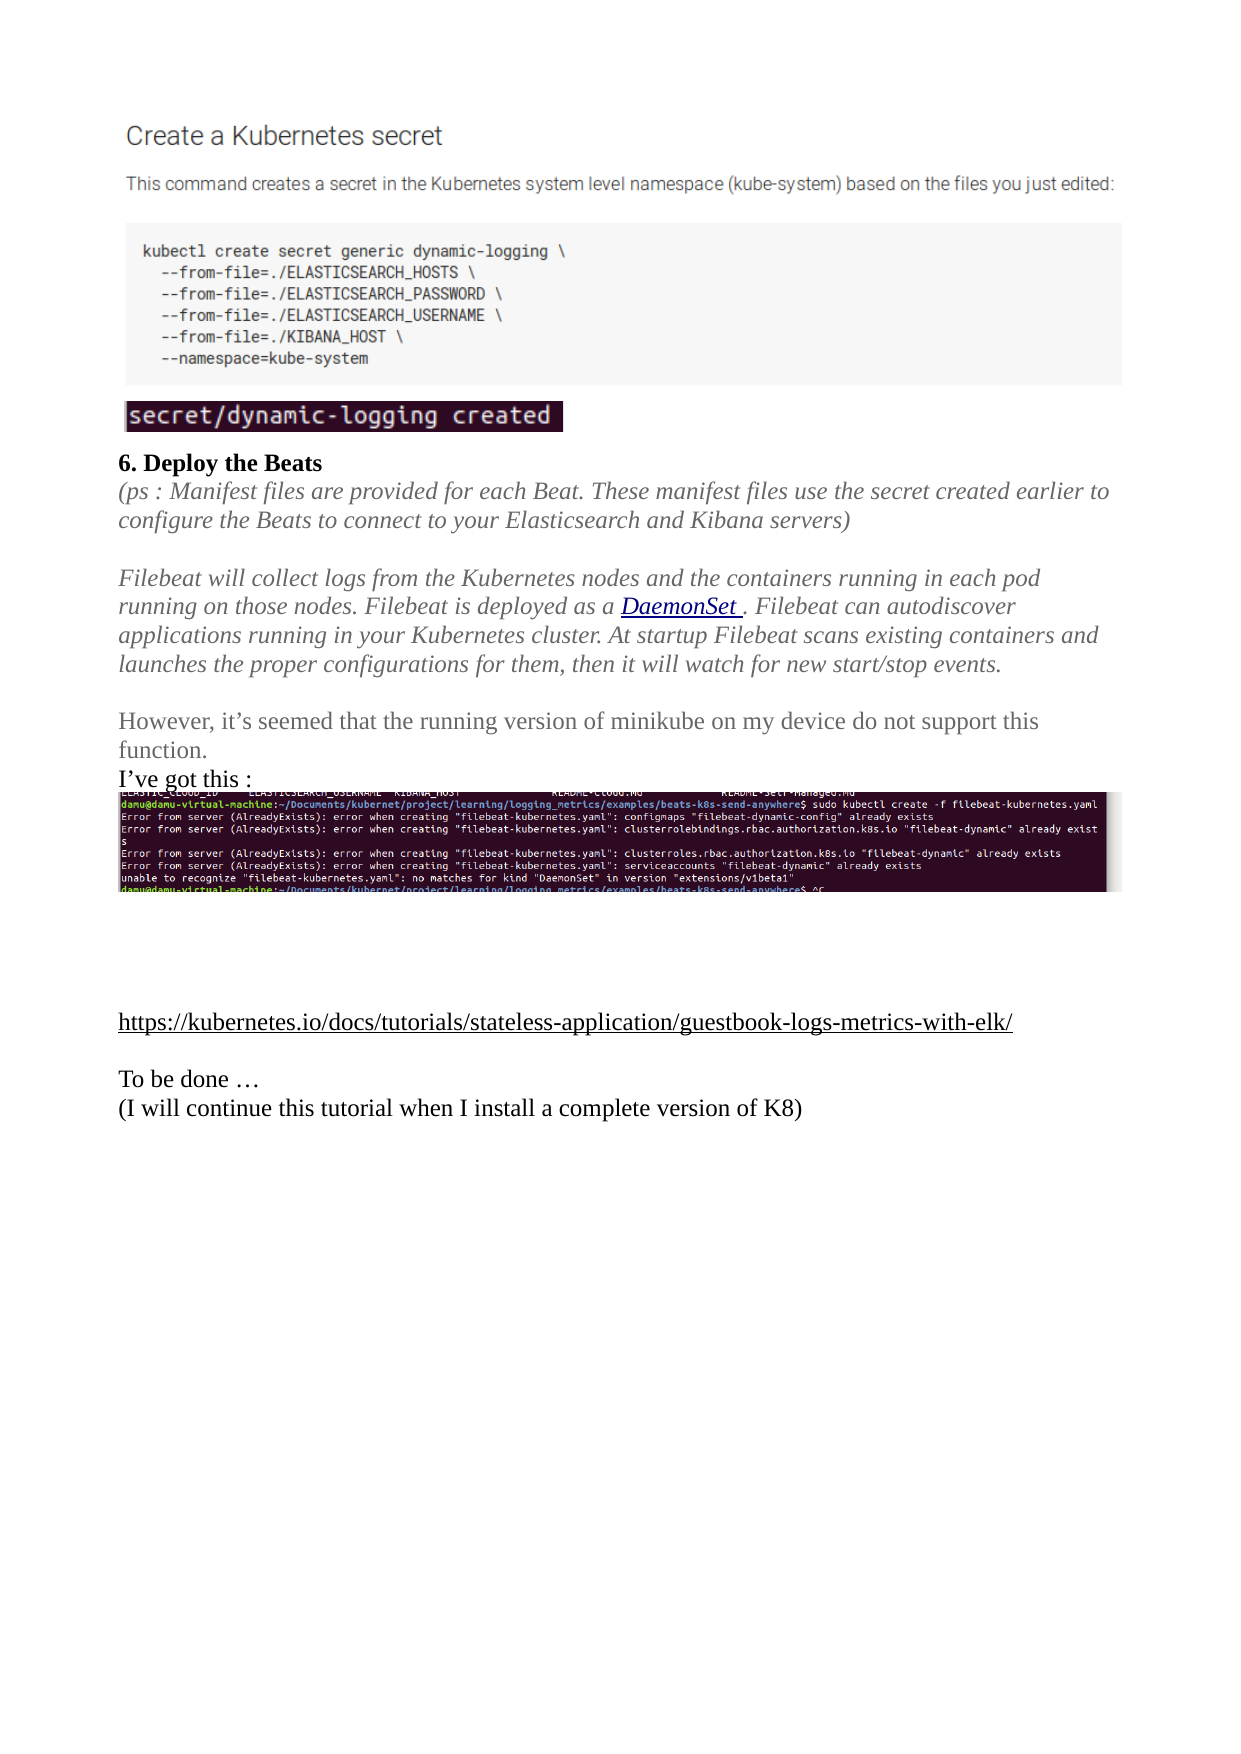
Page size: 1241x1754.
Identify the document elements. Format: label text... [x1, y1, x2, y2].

text (ps : Manifest files are provided for each Beat. These manifest files use the secret created earlier to configure the Beats to connect to your Elasticsearch and Kibana servers) [118, 476, 1122, 534]
text I’ve got this : [118, 764, 1122, 792]
text (I will continue this tutorial when I install a complete version of K8) [118, 1093, 1122, 1122]
text To be done … [118, 1064, 1122, 1093]
picture [118, 118, 1123, 391]
text Filebeat will collect logs from the Kubernetes nodes and the containers running in each pod running on those nodes. Filebeat is deployed as a DaemonSet . Filebeat can autodiscover applications running in your Kubernetes cluster. At startup Filebeat scans existing containers and launches the proper configurations for them, then it will watch for new start/stop events. [118, 563, 1122, 678]
picture [118, 792, 1123, 892]
text 6. Deploy the Beats [118, 448, 1122, 476]
text However, it’s seemed that the running version of minikube on my device do not support this function. [118, 706, 1122, 764]
picture [124, 401, 564, 432]
text https://kubernetes.io/docs/tutorials/stateless-application/guestbook-logs-metrics-with-elk/ [118, 1007, 1122, 1035]
